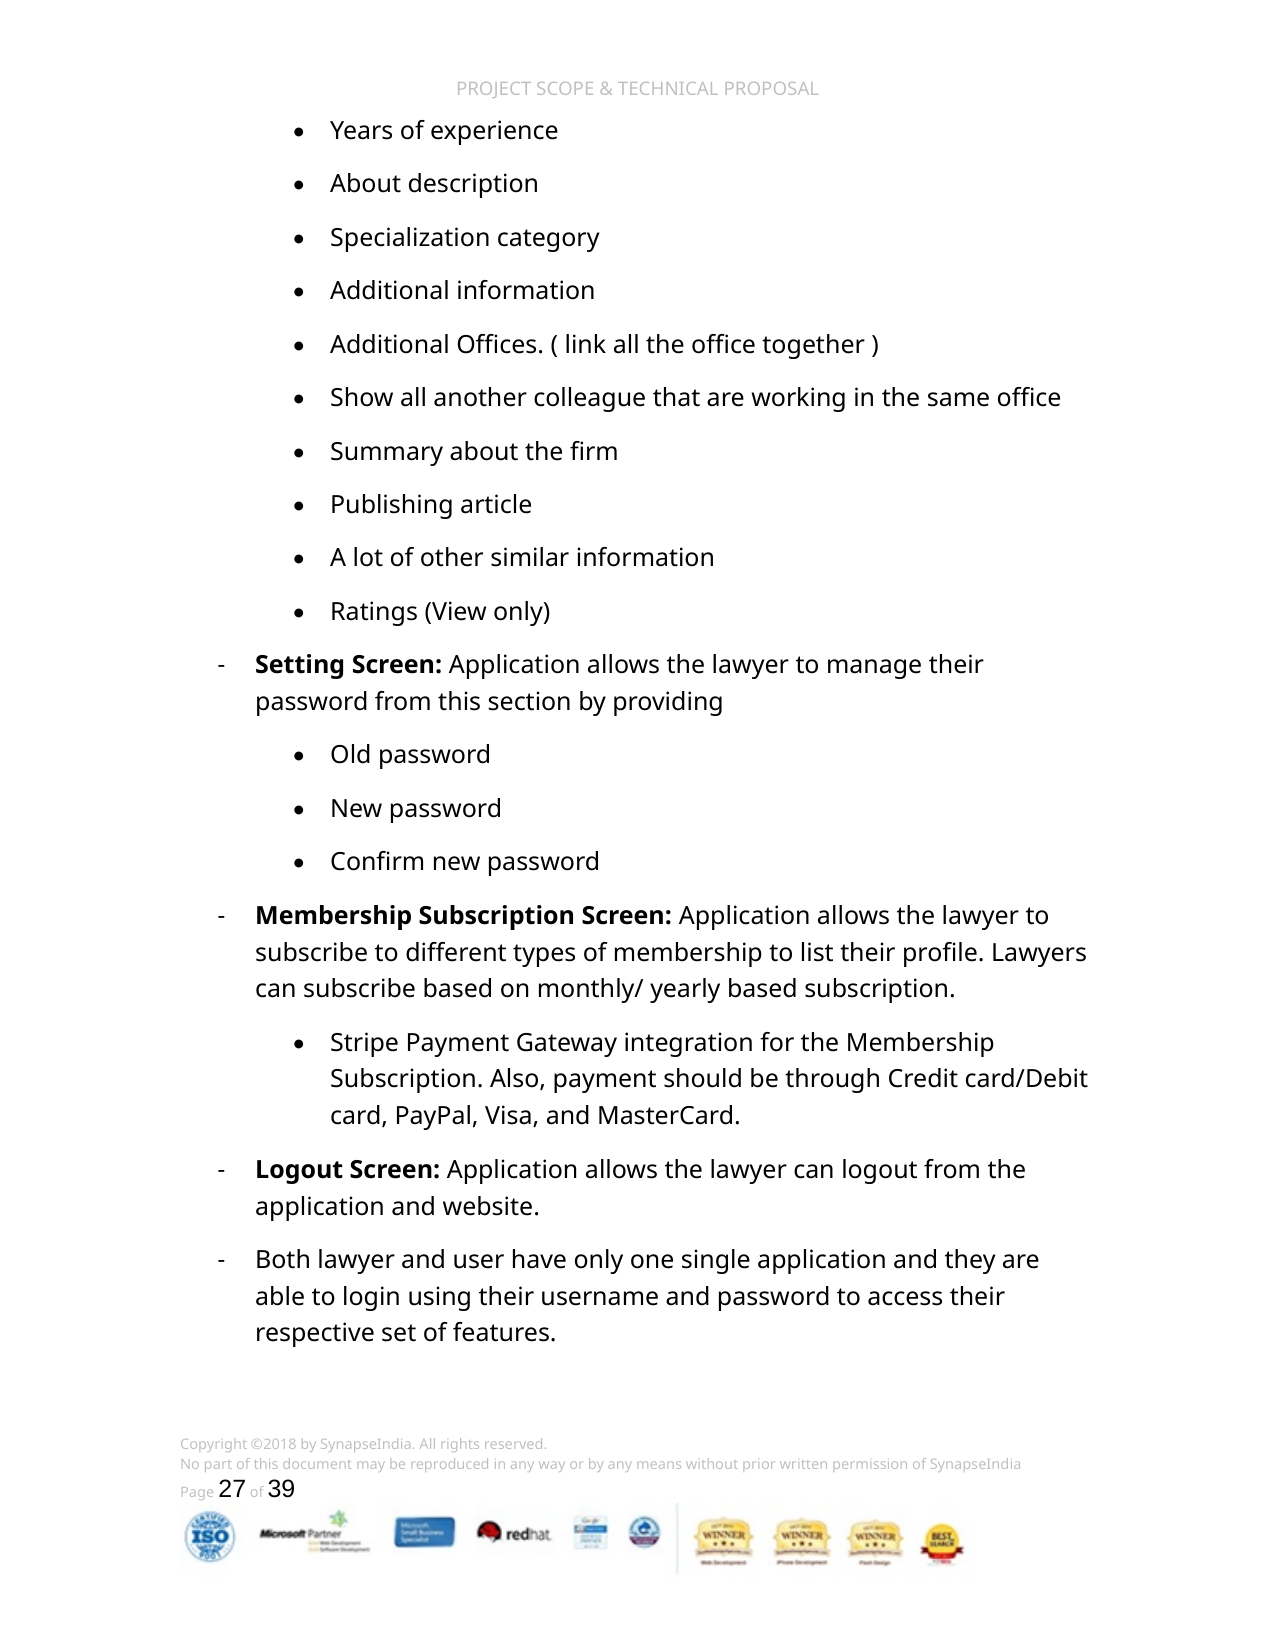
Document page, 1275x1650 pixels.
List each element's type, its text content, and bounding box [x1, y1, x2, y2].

list Both lawyer and user have only one single application and they are able to login using their username and password to access their respective set of features. [217, 1242, 1095, 1349]
list Ratings (View only) [292, 593, 1095, 627]
list Show all another colleague that are working in the same office [292, 380, 1095, 414]
list About description [292, 166, 1095, 200]
list Years of experience [292, 112, 1095, 147]
list Logout Screen: Application allows the lawyer can logout from the application and website. [217, 1151, 1095, 1222]
list New password [292, 791, 1095, 824]
list A lot of other similar information [292, 540, 1095, 574]
list Additional Offices. ( link all the office together ) [292, 326, 1095, 360]
list Setting Screen: Application allows the lawyer to manage their password from this section by providing [217, 647, 1095, 718]
list Additional information [292, 273, 1095, 307]
list Confirm new password [292, 844, 1095, 878]
list Stripe Payment Gateway integration for the Membership Subscription. Also, payment should be through Credit card/Debit card, PayPal, Visa, and MasterCard. [292, 1024, 1095, 1132]
list Old password [292, 737, 1095, 771]
list Publishing article [292, 487, 1095, 521]
picture [180, 1502, 977, 1578]
list Summary about the firm [292, 433, 1095, 467]
list Specialization category [292, 219, 1095, 253]
list Membership Subscription Screen: Application allows the lawyer to subscribe to different types of membership to list their profile. Lawyers can subscribe based on monthly/ yearly based subscription. [217, 897, 1095, 1005]
